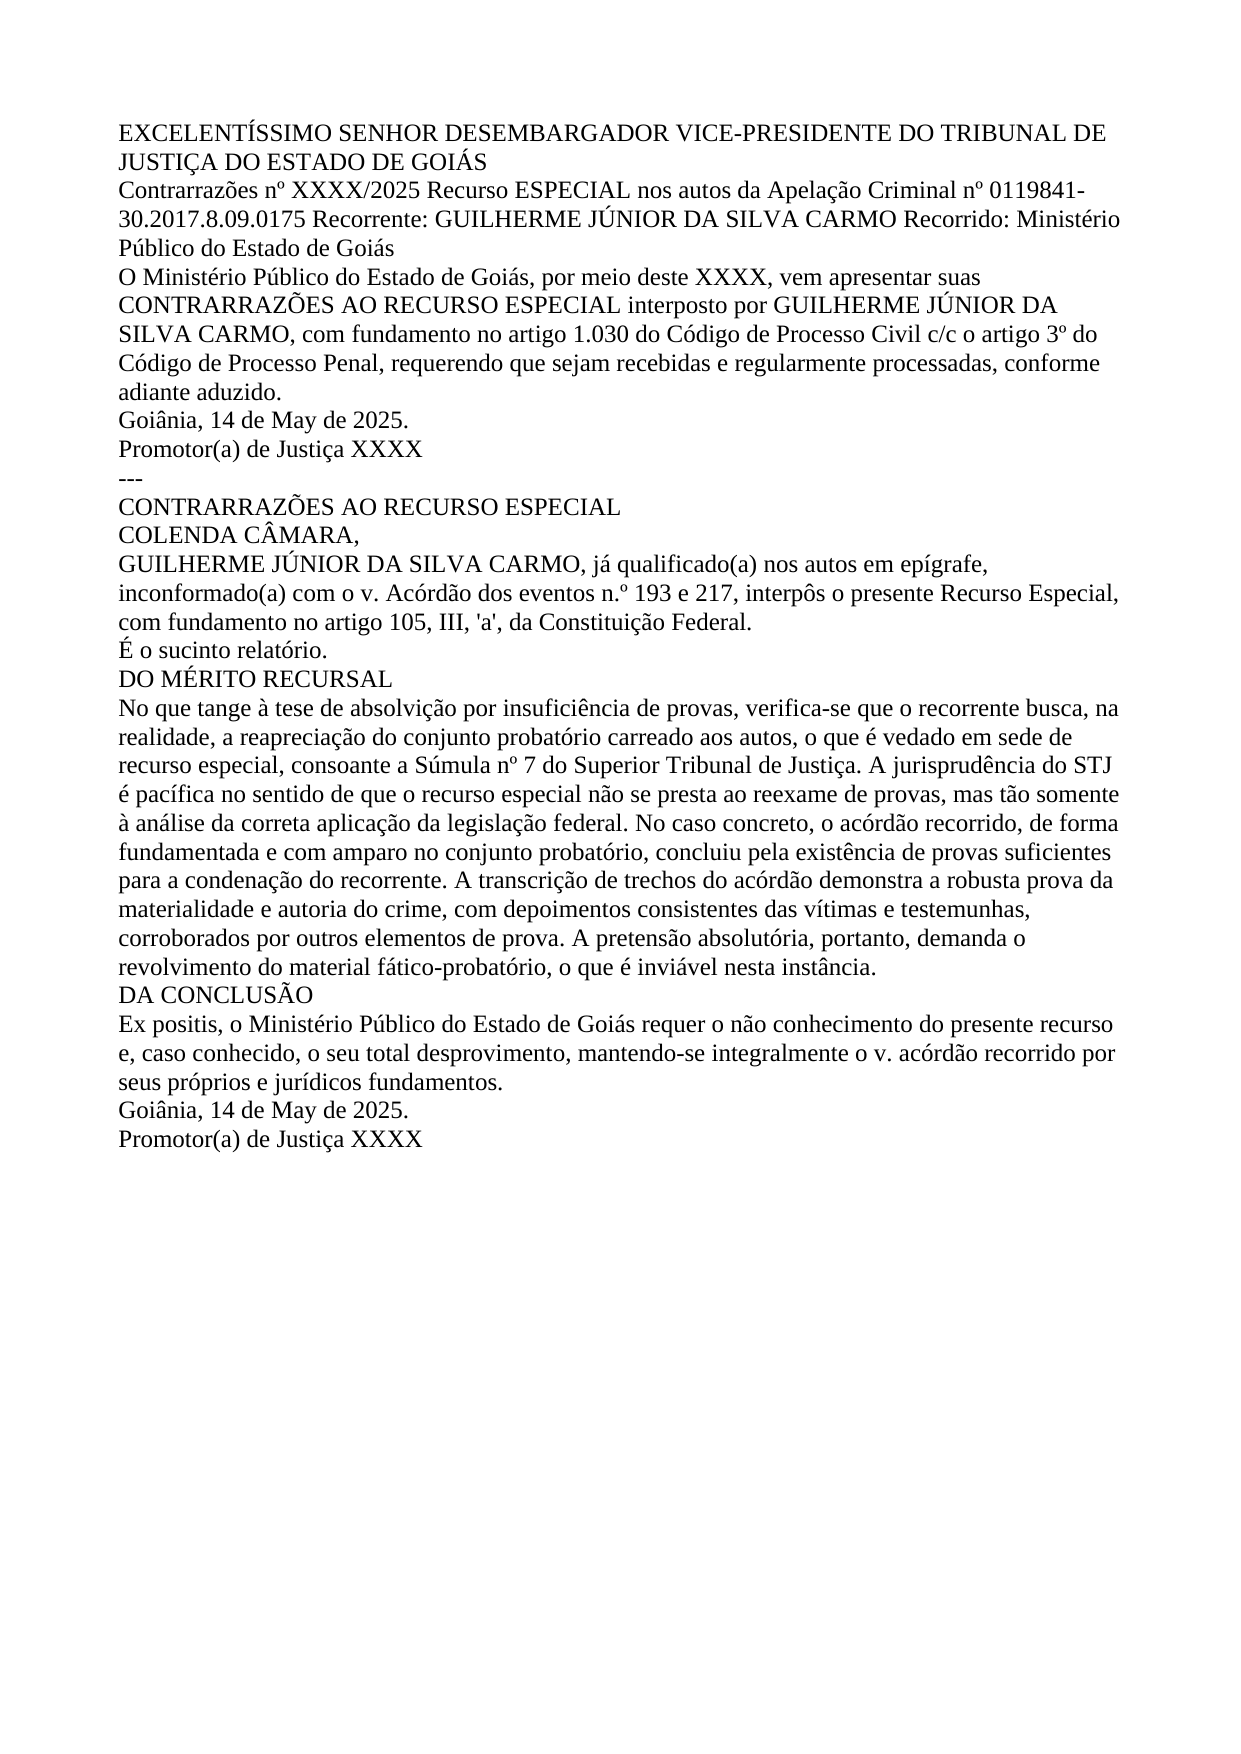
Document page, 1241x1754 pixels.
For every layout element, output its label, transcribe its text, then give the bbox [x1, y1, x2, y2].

text Contrarrazões nº XXXX/2025 Recurso ESPECIAL nos autos da Apelação Criminal nº 0119841-30.2017.8.09.0175 Recorrente: GUILHERME JÚNIOR DA SILVA CARMO Recorrido: Ministério Público do Estado de Goiás [118, 176, 1122, 262]
text --- [118, 463, 1122, 492]
text Goiânia, 14 de May de 2025. [118, 406, 1122, 434]
text CONTRARRAZÕES AO RECURSO ESPECIAL [118, 492, 1122, 521]
text Promotor(a) de Justiça XXXX [118, 1124, 1122, 1153]
text O Ministério Público do Estado de Goiás, por meio deste XXXX, vem apresentar suas CONTRARRAZÕES AO RECURSO ESPECIAL interposto por GUILHERME JÚNIOR DA SILVA CARMO, com fundamento no artigo 1.030 do Código de Processo Civil c/c o artigo 3º do Código de Processo Penal, requerendo que sejam recebidas e regularmente processadas, conforme adiante aduzido. [118, 262, 1122, 406]
text DO MÉRITO RECURSAL [118, 664, 1122, 693]
text DA CONCLUSÃO [118, 981, 1122, 1009]
text No que tange à tese de absolvição por insuficiência de provas, verifica-se que o recorrente busca, na realidade, a reapreciação do conjunto probatório carreado aos autos, o que é vedado em sede de recurso especial, consoante a Súmula nº 7 do Superior Tribunal de Justiça. A jurisprudência do STJ é pacífica no sentido de que o recurso especial não se presta ao reexame de provas, mas tão somente à análise da correta aplicação da legislação federal. No caso concreto, o acórdão recorrido, de forma fundamentada e com amparo no conjunto probatório, concluiu pela existência de provas suficientes para a condenação do recorrente. A transcrição de trechos do acórdão demonstra a robusta prova da materialidade e autoria do crime, com depoimentos consistentes das vítimas e testemunhas, corroborados por outros elementos de prova. A pretensão absolutória, portanto, demanda o revolvimento do material fático-probatório, o que é inviável nesta instância. [118, 693, 1122, 981]
text GUILHERME JÚNIOR DA SILVA CARMO, já qualificado(a) nos autos em epígrafe, inconformado(a) com o v. Acórdão dos eventos n.º 193 e 217, interpôs o presente Recurso Especial, com fundamento no artigo 105, III, 'a', da Constituição Federal. [118, 549, 1122, 636]
text Ex positis, o Ministério Público do Estado de Goiás requer o não conhecimento do presente recurso e, caso conhecido, o seu total desprovimento, mantendo-se integralmente o v. acórdão recorrido por seus próprios e jurídicos fundamentos. [118, 1009, 1122, 1096]
text COLENDA CÂMARA, [118, 521, 1122, 549]
text Promotor(a) de Justiça XXXX [118, 434, 1122, 463]
text Goiânia, 14 de May de 2025. [118, 1096, 1122, 1124]
text É o sucinto relatório. [118, 636, 1122, 664]
text EXCELENTÍSSIMO SENHOR DESEMBARGADOR VICE-PRESIDENTE DO TRIBUNAL DE JUSTIÇA DO ESTADO DE GOIÁS [118, 118, 1122, 176]
